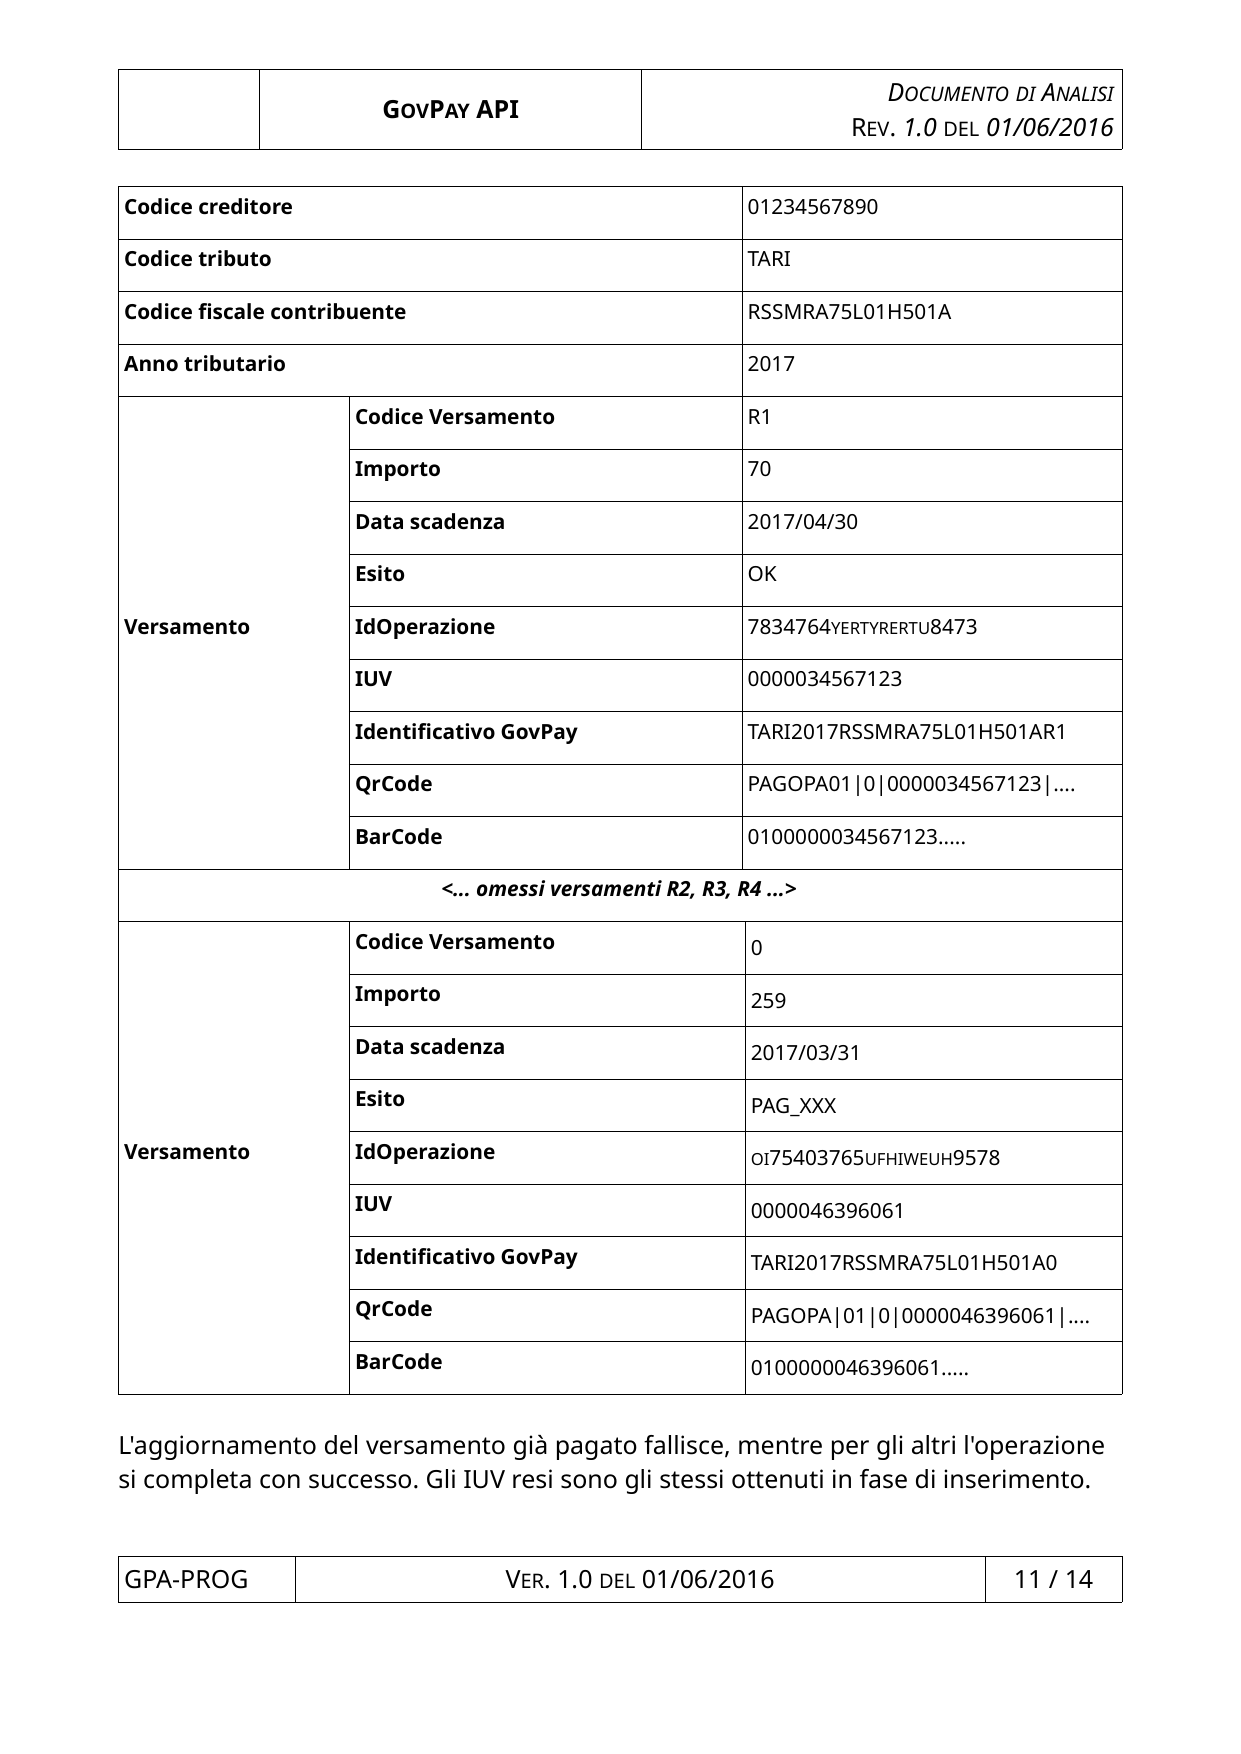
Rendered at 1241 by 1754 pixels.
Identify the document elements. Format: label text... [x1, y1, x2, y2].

text L'aggiornamento del versamento già pagato fallisce, mentre per gli altri l'operazione si completa con successo. Gli IUV resi sono gli stessi ottenuti in fase di inserimento. [118, 1428, 1122, 1496]
table_cell <... omessi versamenti R2, R3, R4 ...> [119, 870, 1122, 921]
table_cell Identificativo GovPay [350, 712, 742, 764]
table_cell 2017/03/31 [746, 1027, 1122, 1079]
table_cell PAGOPA01|0|0000034567123|.... [743, 765, 1122, 816]
table_cell Codice fiscale contribuente [119, 292, 742, 344]
table_cell QrCode [350, 1290, 745, 1341]
table_cell 7834764yertyrertu8473 [743, 607, 1122, 659]
table_cell 0000046396061 [746, 1185, 1122, 1236]
table_cell oi75403765ufhiweuh9578 [746, 1132, 1122, 1184]
table_cell Importo [350, 450, 742, 501]
table_cell 0100000034567123..... [743, 817, 1122, 869]
table_cell TARI [743, 240, 1122, 291]
table_cell Identificativo GovPay [350, 1237, 745, 1289]
table_cell 2017 [743, 345, 1122, 396]
table_cell Importo [350, 975, 745, 1026]
table_header Codice creditore [119, 187, 742, 239]
table_cell 2017/04/30 [743, 502, 1122, 554]
table_cell Data scadenza [350, 1027, 745, 1079]
table_cell IUV [350, 660, 742, 711]
table_cell 0100000046396061..... [746, 1342, 1122, 1394]
table_cell 0 [746, 922, 1122, 974]
table_cell Codice tributo [119, 240, 742, 291]
table_cell Versamento [119, 922, 349, 1394]
table_cell Data scadenza [350, 502, 742, 554]
table_cell BarCode [350, 1342, 745, 1394]
table_cell 259 [746, 975, 1122, 1026]
table_cell Codice Versamento [350, 922, 745, 974]
table_cell RSSMRA75L01H501A [743, 292, 1122, 344]
table_cell BarCode [350, 817, 742, 869]
table_cell PAGOPA|01|0|0000046396061|.... [746, 1290, 1122, 1341]
table_cell IdOperazione [350, 1132, 745, 1184]
table_cell Codice Versamento [350, 397, 742, 449]
table_cell Versamento [119, 397, 349, 869]
table_cell TARI2017RSSMRA75L01H501AR1 [743, 712, 1122, 764]
table_cell Esito [350, 1080, 745, 1131]
table_cell PAG_XXX [746, 1080, 1122, 1131]
table_cell Esito [350, 555, 742, 606]
table_cell Anno tributario [119, 345, 742, 396]
table_cell 70 [743, 450, 1122, 501]
table_cell OK [743, 555, 1122, 606]
table_header 01234567890 [743, 187, 1122, 239]
table_cell QrCode [350, 765, 742, 816]
table_cell IUV [350, 1185, 745, 1236]
table_cell IdOperazione [350, 607, 742, 659]
table_cell R1 [743, 397, 1122, 449]
table_cell 0000034567123 [743, 660, 1122, 711]
table_cell TARI2017RSSMRA75L01H501A0 [746, 1237, 1122, 1289]
